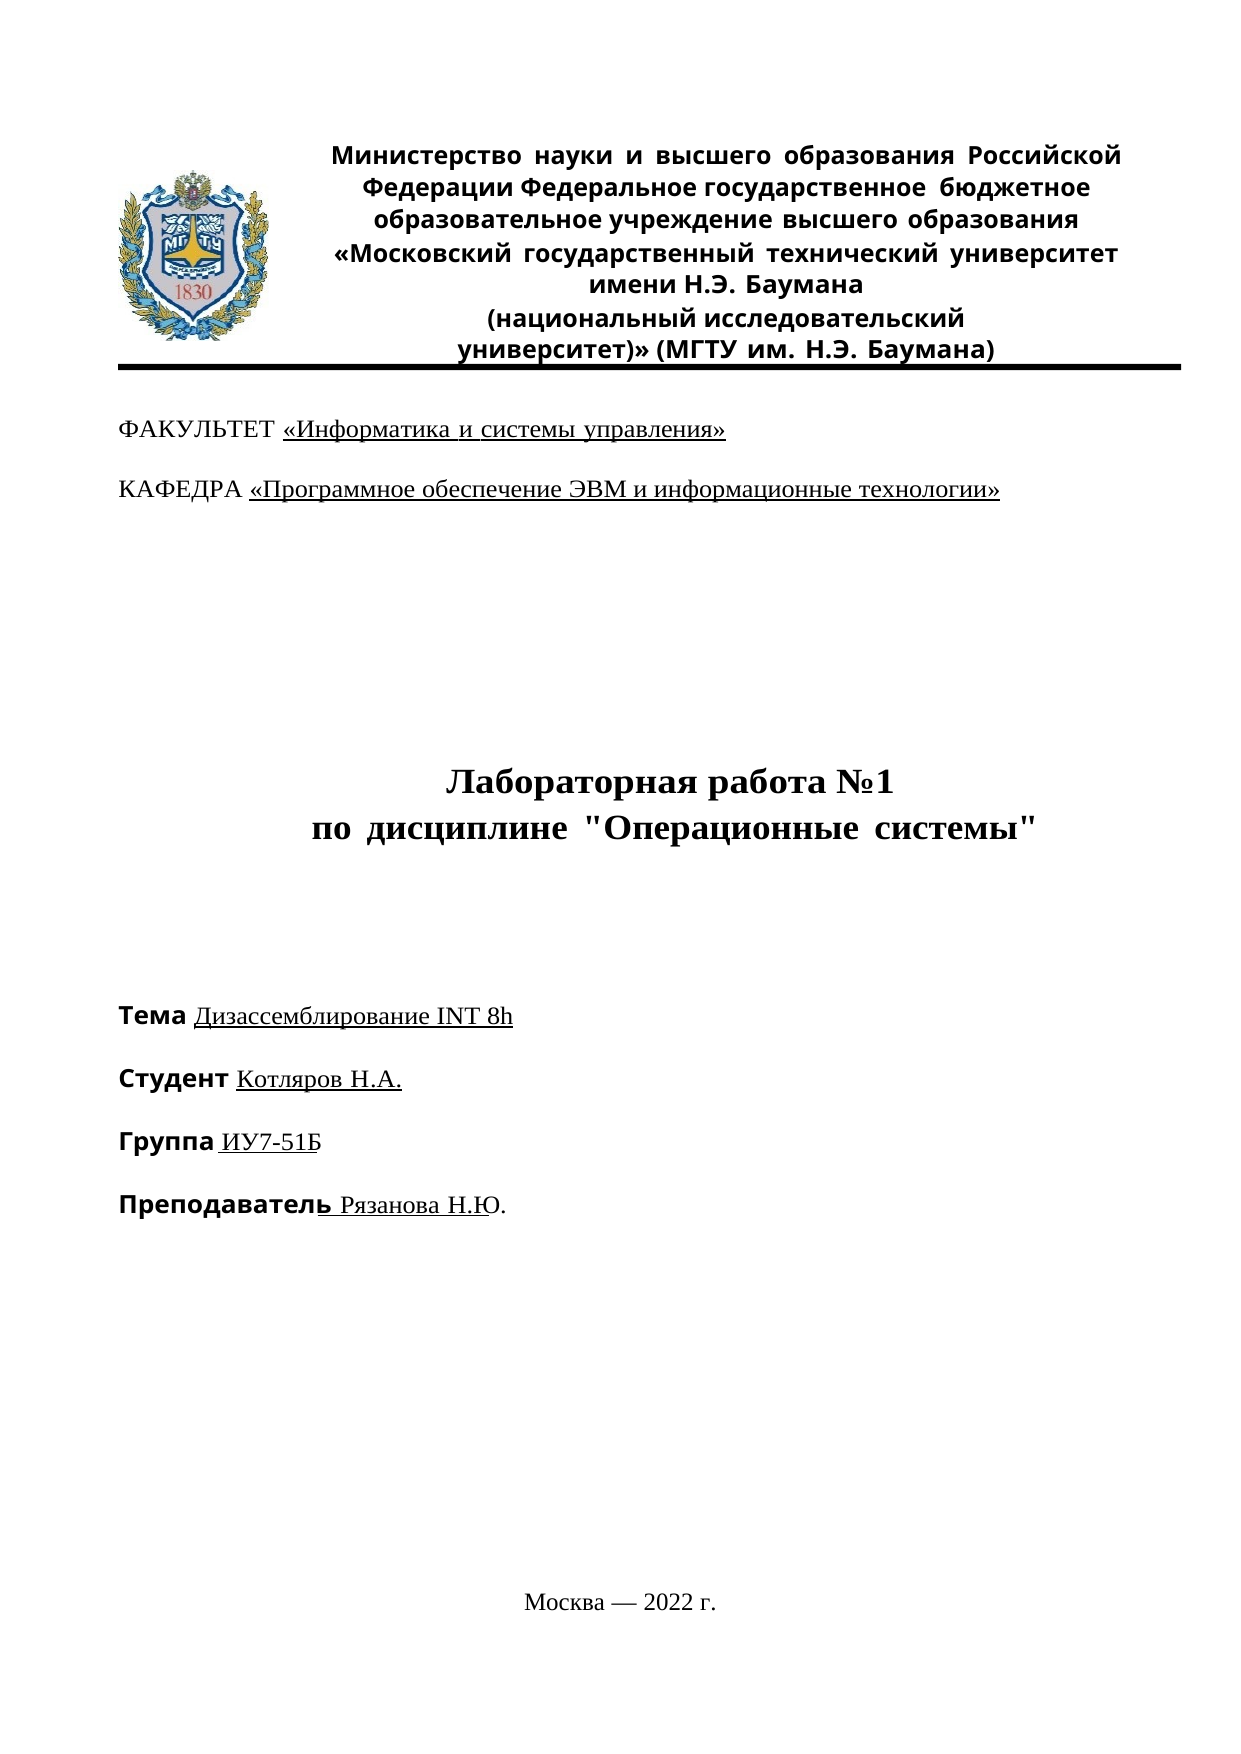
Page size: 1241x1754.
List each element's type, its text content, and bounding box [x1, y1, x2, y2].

text Группа ИУ7-51Б [118, 1124, 1178, 1158]
subtitle Министерство науки и высшего образования Российской Федерации Федеральное государственное бюджетное образовательное учреждение высшего образования [287, 139, 1166, 236]
subtitle Лабораторная работа №1 [175, 761, 1166, 801]
text Преподаватель Рязанова Н.Ю. [118, 1187, 1178, 1221]
text КАФЕДРА «Программное обеспечение ЭВМ и информационные технологии» [118, 474, 1178, 503]
text «Московский государственный технический университет имени Н.Э. Баумана [318, 236, 1134, 301]
picture [118, 170, 269, 341]
subtitle Тема Дизассемблирование INT 8h [118, 998, 1178, 1032]
subtitle ФАКУЛЬТЕТ «Информатика и системы управления» [118, 414, 1178, 443]
text по дисциплине "Операционные системы" [184, 806, 1166, 847]
subtitle (национальный исследовательский университет)» (МГТУ им. Н.Э. Баумана) [412, 301, 1040, 363]
text Москва — 2022 г. [106, 1587, 1134, 1616]
text Студент Котляров Н.А. [118, 1061, 1178, 1095]
